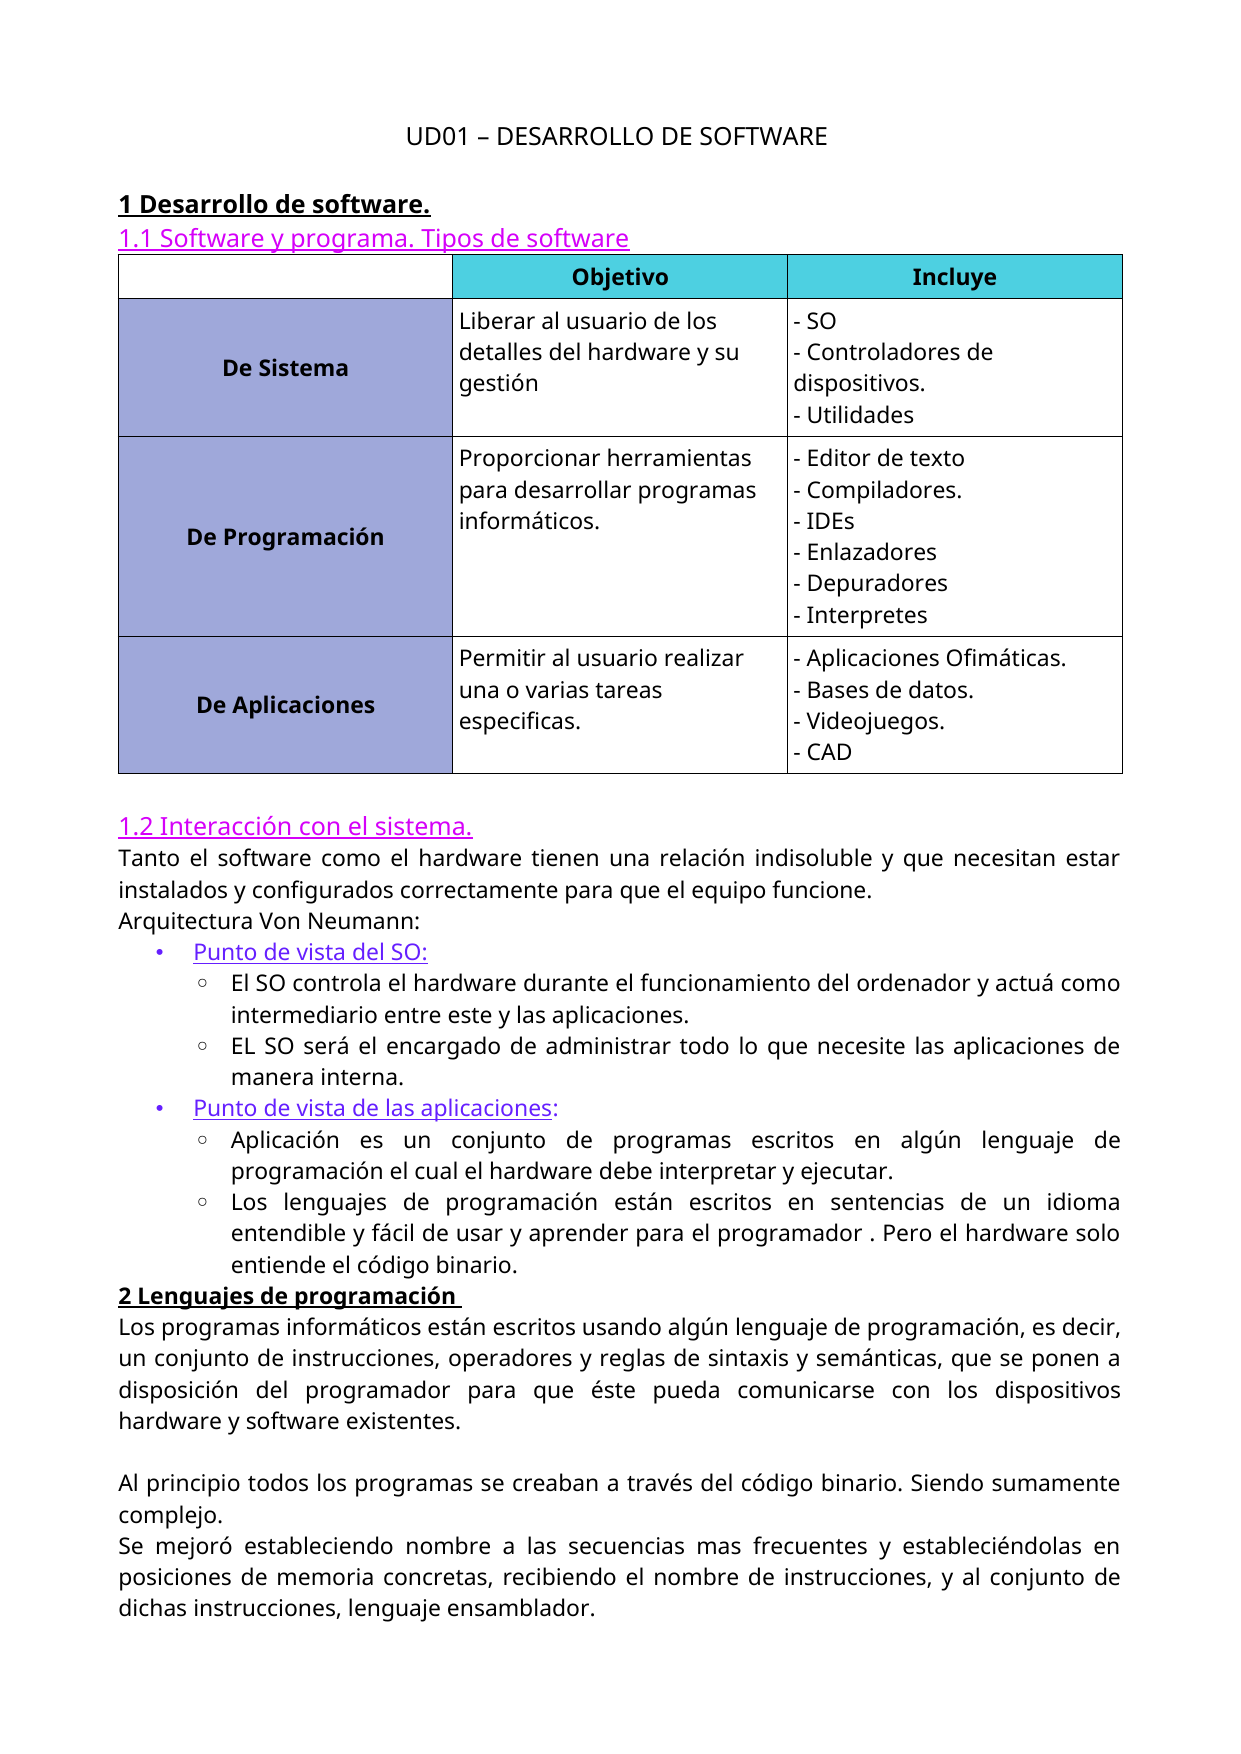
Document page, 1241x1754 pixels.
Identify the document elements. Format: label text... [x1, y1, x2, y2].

text Al principio todos los programas se creaban a través del código binario. Siendo sumamente complejo. [118, 1467, 1122, 1530]
text Arquitectura Von Neumann: [118, 905, 1122, 936]
list EL SO será el encargado de administrar todo lo que necesite las aplicaciones de manera interna. [193, 1030, 1122, 1092]
list Los lenguajes de programación están escritos en sentencias de un idioma entendible y fácil de usar y aprender para el programador . Pero el hardware solo entiende el código binario. [193, 1186, 1122, 1280]
table_cell De Sistema [119, 299, 452, 436]
text 2 Lenguajes de programación [118, 1280, 1122, 1311]
list El SO controla el hardware durante el funcionamiento del ordenador y actuá como intermediario entre este y las aplicaciones. [193, 967, 1122, 1030]
list Punto de vista de las aplicaciones: [156, 1092, 1122, 1123]
list Punto de vista del SO: [156, 936, 1122, 967]
text 1.2 Interacción con el sistema. [118, 808, 1122, 842]
table_header [119, 255, 452, 298]
table_cell - Aplicaciones Ofimáticas. - Bases de datos. - Videojuegos. - CAD [788, 637, 1122, 773]
table_cell Permitir al usuario realizar una o varias tareas especificas. [453, 637, 787, 773]
table_cell Liberar al usuario de los detalles del hardware y su gestión [453, 299, 787, 436]
table_header Objetivo [453, 255, 787, 298]
table_header Incluye [788, 255, 1122, 298]
table_cell Proporcionar herramientas para desarrollar programas informáticos. [453, 437, 787, 636]
text 1.1 Software y programa. Tipos de software [118, 220, 1122, 254]
table_cell - Editor de texto - Compiladores. - IDEs - Enlazadores - Depuradores - Interpretes [788, 437, 1122, 636]
text Se mejoró estableciendo nombre a las secuencias mas frecuentes y estableciéndolas en posiciones de memoria concretas, recibiendo el nombre de instrucciones, y al conjunto de dichas instrucciones, lenguaje ensamblador. [118, 1530, 1122, 1623]
text Tanto el software como el hardware tienen una relación indisoluble y que necesitan estar instalados y configurados correctamente para que el equipo funcione. [118, 842, 1122, 905]
text UD01 – DESARROLLO DE SOFTWARE [118, 118, 1122, 152]
text Los programas informáticos están escritos usando algún lenguaje de programación, es decir, un conjunto de instrucciones, operadores y reglas de sintaxis y semánticas, que se ponen a disposición del programador para que éste pueda comunicarse con los dispositivos hardware y software existentes. [118, 1311, 1122, 1436]
list Aplicación es un conjunto de programas escritos en algún lenguaje de programación el cual el hardware debe interpretar y ejecutar. [193, 1123, 1122, 1186]
table_cell - SO - Controladores de dispositivos. - Utilidades [788, 299, 1122, 436]
table_cell De Programación [119, 437, 452, 636]
text 1 Desarrollo de software. [118, 186, 1122, 220]
table_cell De Aplicaciones [119, 637, 452, 773]
